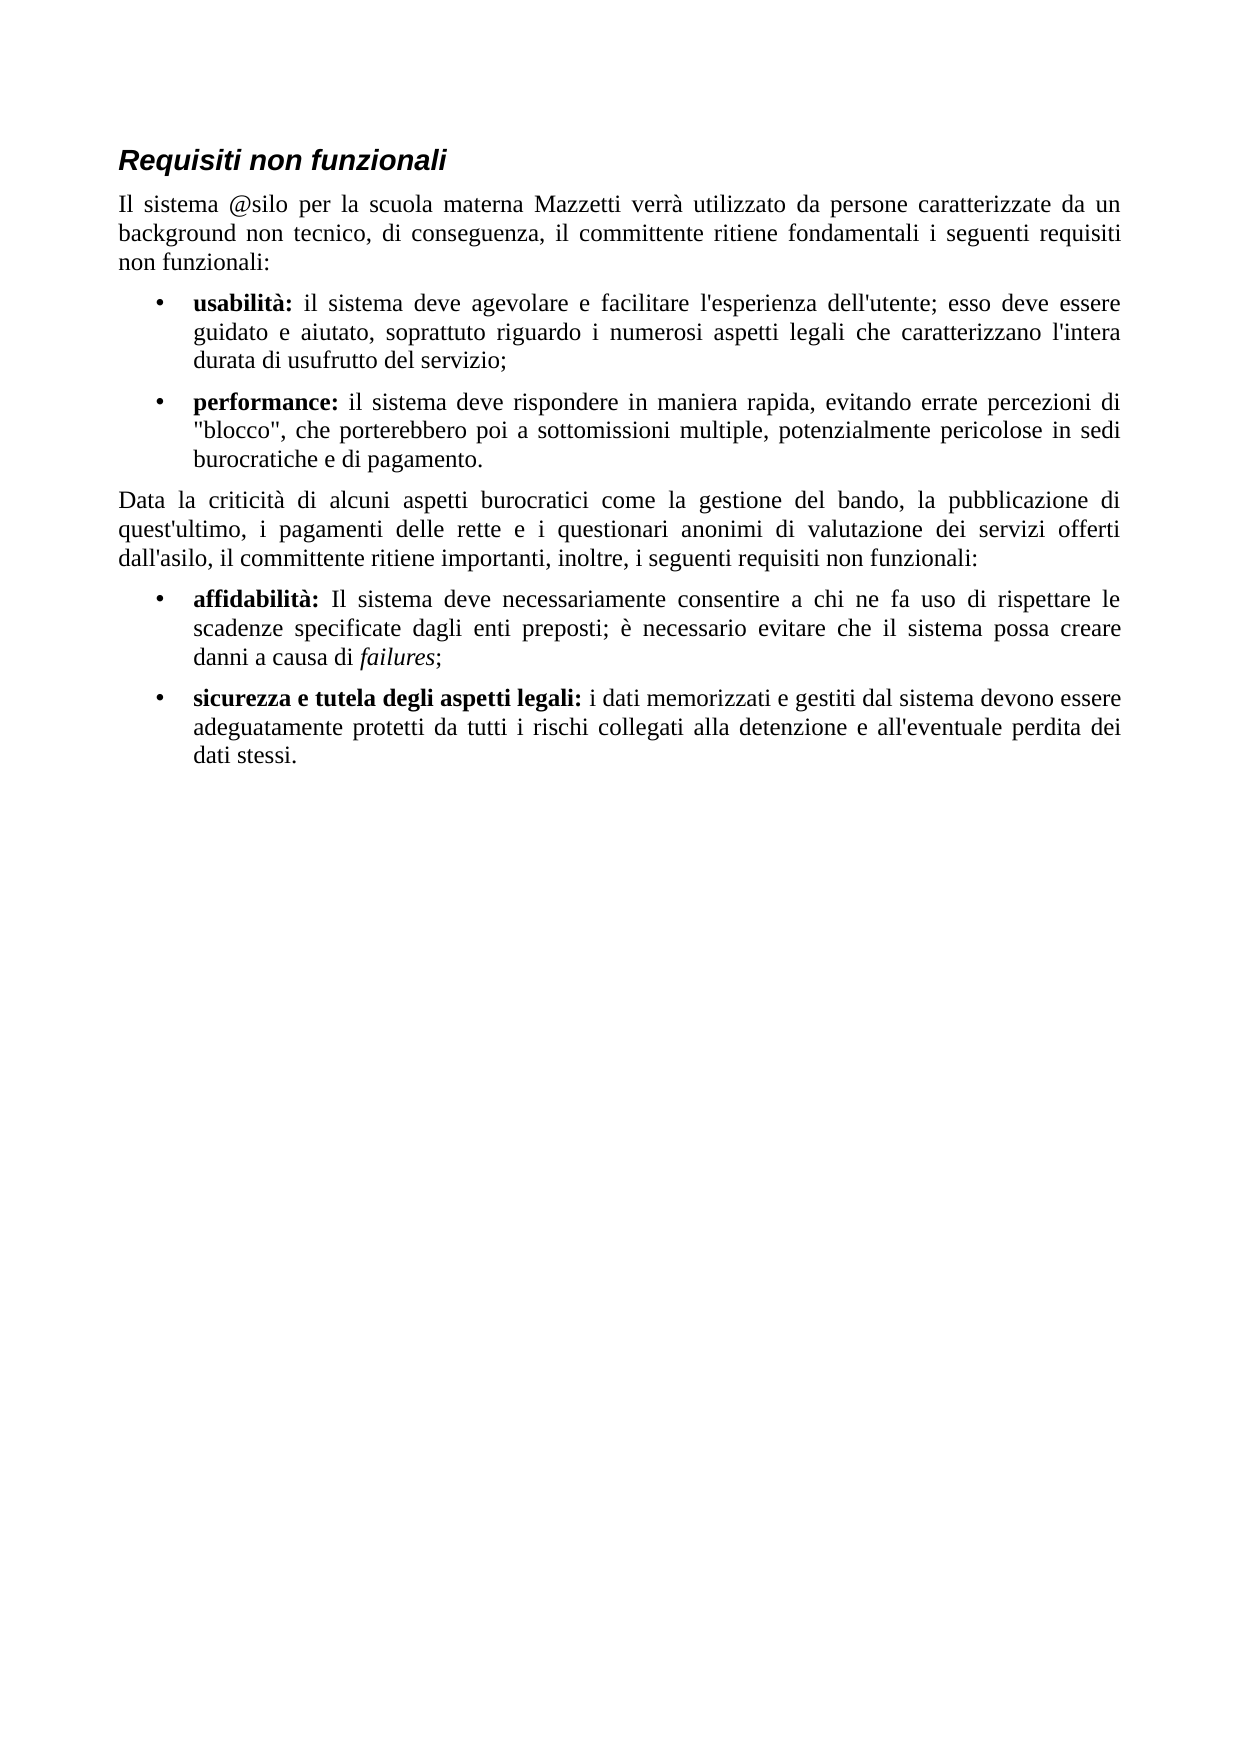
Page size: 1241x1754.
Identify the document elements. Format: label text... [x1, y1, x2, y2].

list sicurezza e tutela degli aspetti legali: i dati memorizzati e gestiti dal sistema devono essere adeguatamente protetti da tutti i rischi collegati alla detenzione e all'eventuale perdita dei dati stessi. [156, 683, 1122, 769]
list performance: il sistema deve rispondere in maniera rapida, evitando errate percezioni di "blocco", che porterebbero poi a sottomissioni multiple, potenzialmente pericolose in sedi burocratiche e di pagamento. [156, 387, 1122, 473]
list affidabilità: Il sistema deve necessariamente consentire a chi ne fa uso di rispettare le scadenze specificate dagli enti preposti; è necessario evitare che il sistema possa creare danni a causa di failures; [156, 584, 1122, 670]
subtitle Requisiti non funzionali [118, 143, 1122, 177]
text Il sistema @silo per la scuola materna Mazzetti verrà utilizzato da persone caratterizzate da un background non tecnico, di conseguenza, il committente ritiene fondamentali i seguenti requisiti non funzionali: [118, 189, 1122, 275]
list usabilità: il sistema deve agevolare e facilitare l'esperienza dell'utente; esso deve essere guidato e aiutato, soprattuto riguardo i numerosi aspetti legali che caratterizzano l'intera durata di usufrutto del servizio; [156, 288, 1122, 374]
text Data la criticità di alcuni aspetti burocratici come la gestione del bando, la pubblicazione di quest'ultimo, i pagamenti delle rette e i questionari anonimi di valutazione dei servizi offerti dall'asilo, il committente ritiene importanti, inoltre, i seguenti requisiti non funzionali: [118, 485, 1122, 572]
